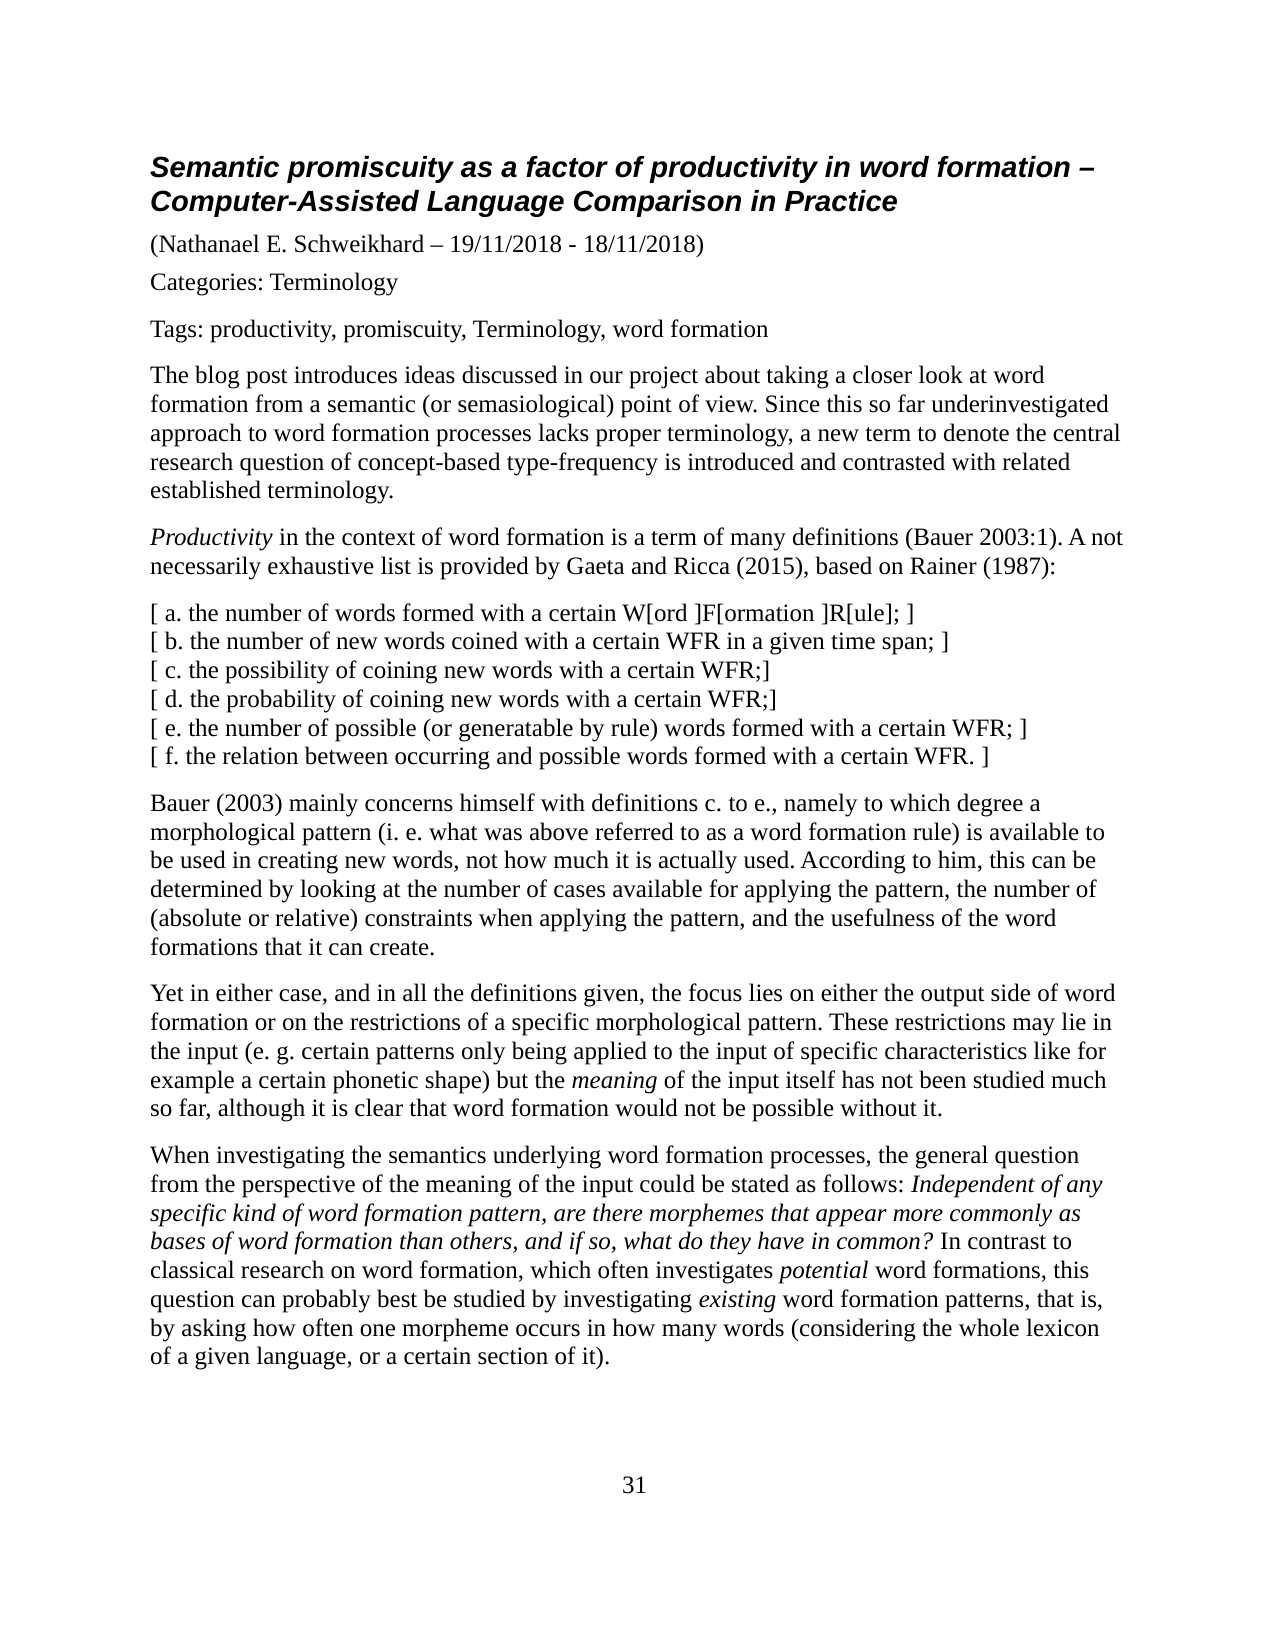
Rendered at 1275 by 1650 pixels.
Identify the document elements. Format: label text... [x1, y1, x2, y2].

subtitle Semantic promiscuity as a factor of productivity in word formation – Computer-Assisted Language Comparison in Practice [150, 150, 1125, 217]
text When investigating the semantics underlying word formation processes, the general question from the perspective of the meaning of the input could be stated as follows: Independent of any specific kind of word formation pattern, are there morphemes that appear more commonly as bases of word formation than others, and if so, what do they have in common? In contrast to classical research on word formation, which often investigates potential word formations, this question can probably best be studied by investigating existing word formation patterns, that is, by asking how often one morpheme occurs in how many words (considering the whole lexicon of a given language, or a certain section of it). [150, 1140, 1125, 1370]
text The blog post introduces ideas discussed in our project about taking a closer look at word formation from a semantic (or semasiological) point of view. Since this so far underinvestigated approach to word formation processes lacks proper terminology, a new term to denote the central research question of concept-based type-frequency is introduced and contrasted with related established terminology. [150, 361, 1125, 504]
text Categories: Terminology [150, 267, 1125, 296]
text [ a. the number of words formed with a certain W[ord ]F[ormation ]R[ule]; ] [ b. the number of new words coined with a certain WFR in a given time span; ] [ c. the possibility of coining new words with a certain WFR;] [ d. the probability of coining new words with a certain WFR;] [ e. the number of possible (or generatable by rule) words formed with a certain WFR; ] [ f. the relation between occurring and possible words formed with a certain WFR. ] [150, 598, 1125, 770]
text Tags: productivity, promiscuity, Terminology, word formation [150, 314, 1125, 343]
text Yet in either case, and in all the definitions given, the focus lies on either the output side of word formation or on the restrictions of a specific morphological pattern. These restrictions may lie in the input (e. g. certain patterns only being applied to the input of specific characteristics like for example a certain phonetic shape) but the meaning of the input itself has not been studied much so far, although it is clear that word formation would not be possible without it. [150, 978, 1125, 1122]
text (Nathanael E. Schweikhard – 19/11/2018 - 18/11/2018) [150, 229, 1125, 258]
text Productivity in the context of word formation is a term of many definitions (Bauer 2003:1). A not necessarily exhaustive list is provided by Gaeta and Ricca (2015), based on Rainer (1987): [150, 522, 1125, 580]
text Bauer (2003) mainly concerns himself with definitions c. to e., namely to which degree a morphological pattern (i. e. what was above referred to as a word formation rule) is available to be used in creating new words, not how much it is actually used. According to him, this can be determined by looking at the number of cases available for applying the pattern, the number of (absolute or relative) constraints when applying the pattern, and the usefulness of the word formations that it can create. [150, 788, 1125, 961]
